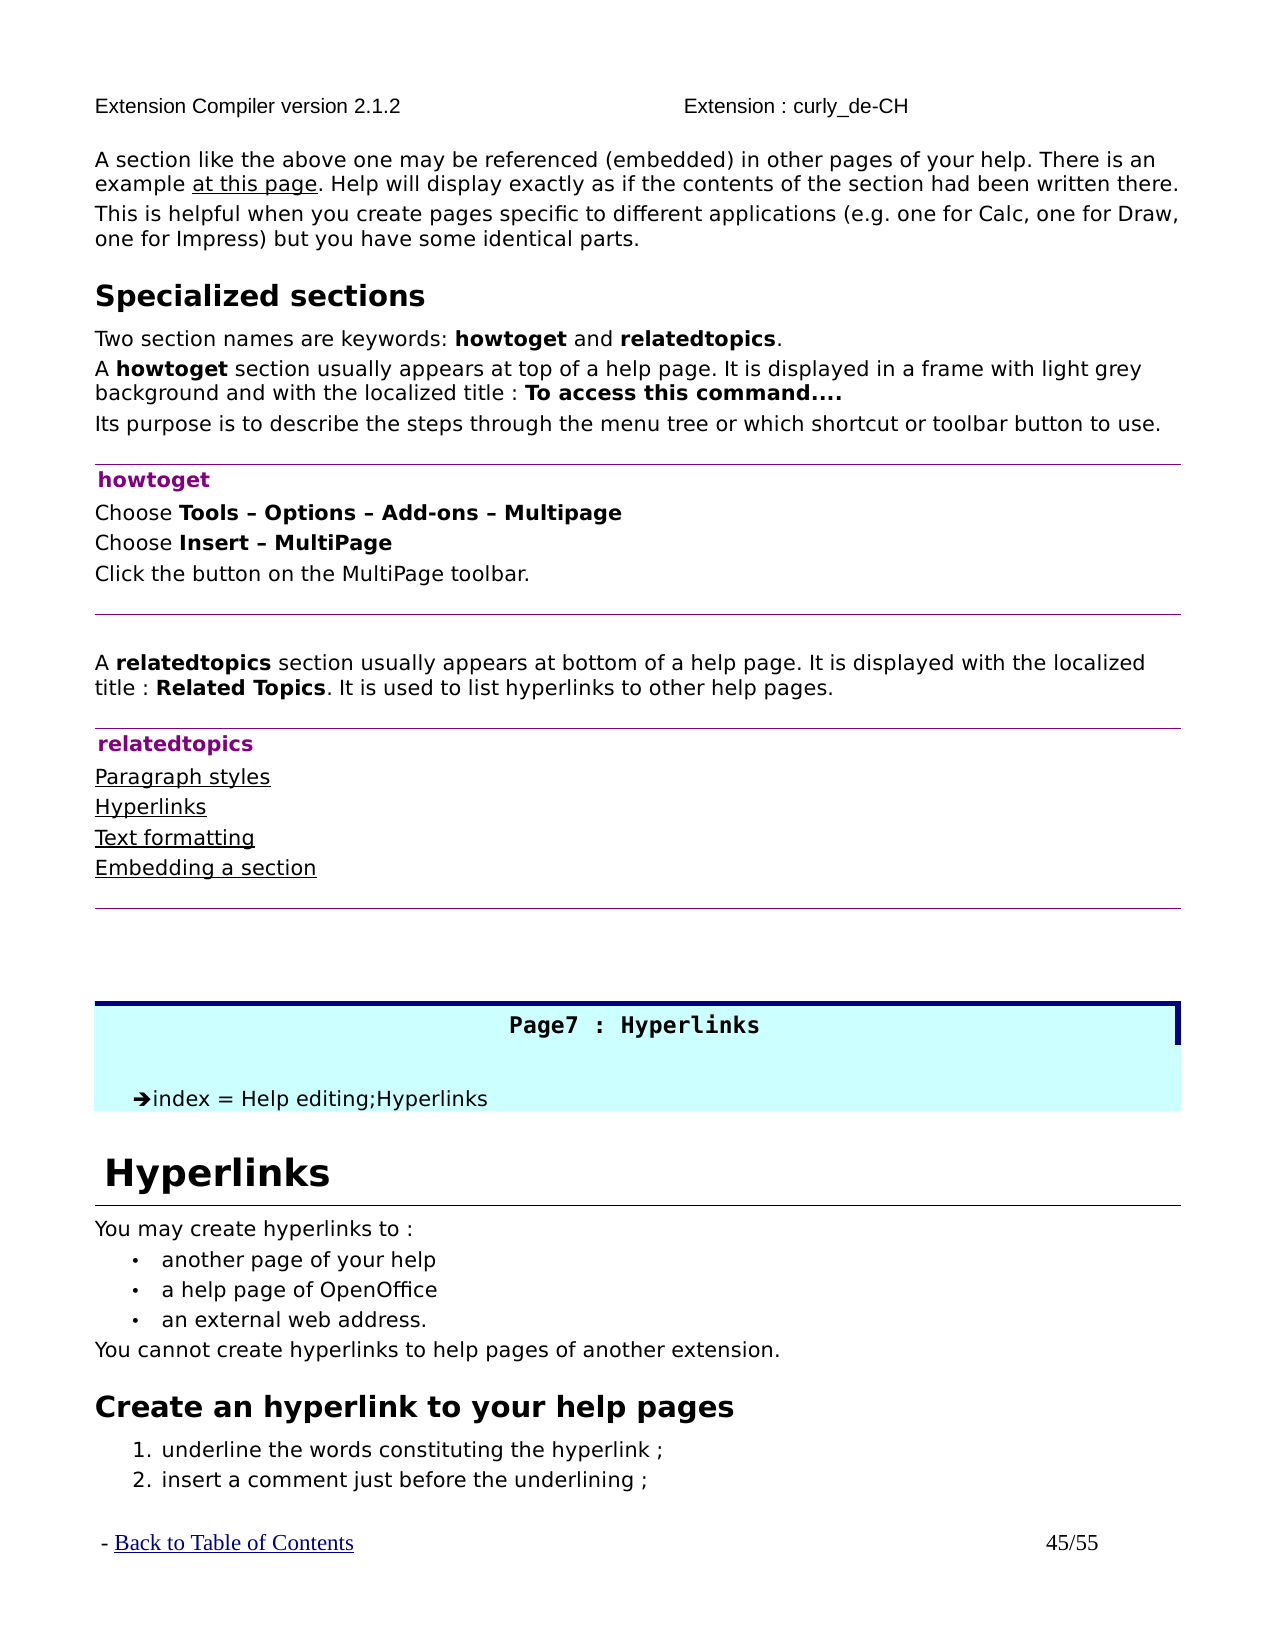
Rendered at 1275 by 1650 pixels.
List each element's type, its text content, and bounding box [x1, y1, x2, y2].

text Embedding a section [94, 856, 1181, 880]
text Click the button on the MultiPage toolbar. [94, 562, 1181, 586]
text You may create hyperlinks to : [94, 1217, 1181, 1242]
list underline the words constituting the hyperlink ; [132, 1438, 1181, 1463]
text A relatedtopics section usually appears at bottom of a help page. It is displayed with the localized title : Related Topics. It is used to list hyperlinks to other help pages. [94, 651, 1181, 700]
text Choose Tools – Options – Add-ons – Multipage [94, 501, 1181, 525]
text You cannot create hyperlinks to help pages of another extension. [94, 1338, 1181, 1363]
text A howtoget section usually appears at top of a help page. It is displayed in a frame with light grey background and with the localized title : To access this command.... [94, 357, 1181, 406]
list another page of your help [132, 1247, 1181, 1272]
text Paragraph styles [94, 765, 1181, 789]
list a help page of OpenOffice [132, 1278, 1181, 1302]
text Hyperlinks [94, 1142, 1181, 1205]
text Create an hyperlink to your help pages [94, 1391, 1181, 1424]
list an external web address. [132, 1308, 1181, 1333]
text Two section names are keywords: howtoget and relatedtopics. [94, 326, 1181, 351]
list insert a comment just before the underlining ; [132, 1468, 1181, 1493]
text A section like the above one may be referenced (embedded) in other pages of your help. There is an example at this page. Help will display exactly as if the contents of the section had been written there. [94, 147, 1181, 196]
text relatedtopics [94, 729, 1181, 759]
text Specialized sections [94, 279, 1181, 313]
text Hyperlinks [94, 795, 1181, 819]
text howtoget [94, 465, 1181, 495]
text This is helpful when you create pages specific to different applications (e.g. one for Calc, one for Draw, one for Impress) but you have some identical parts. [94, 202, 1181, 251]
text Text formatting [94, 825, 1181, 850]
list index = Help editing;Hyperlinks [94, 1087, 1181, 1111]
text Its purpose is to describe the steps through the menu tree or which shortcut or toolbar button to use. [94, 412, 1181, 436]
text Choose Insert – MultiPage [94, 531, 1181, 556]
text Page7 : Hyperlinks [94, 1002, 1175, 1045]
